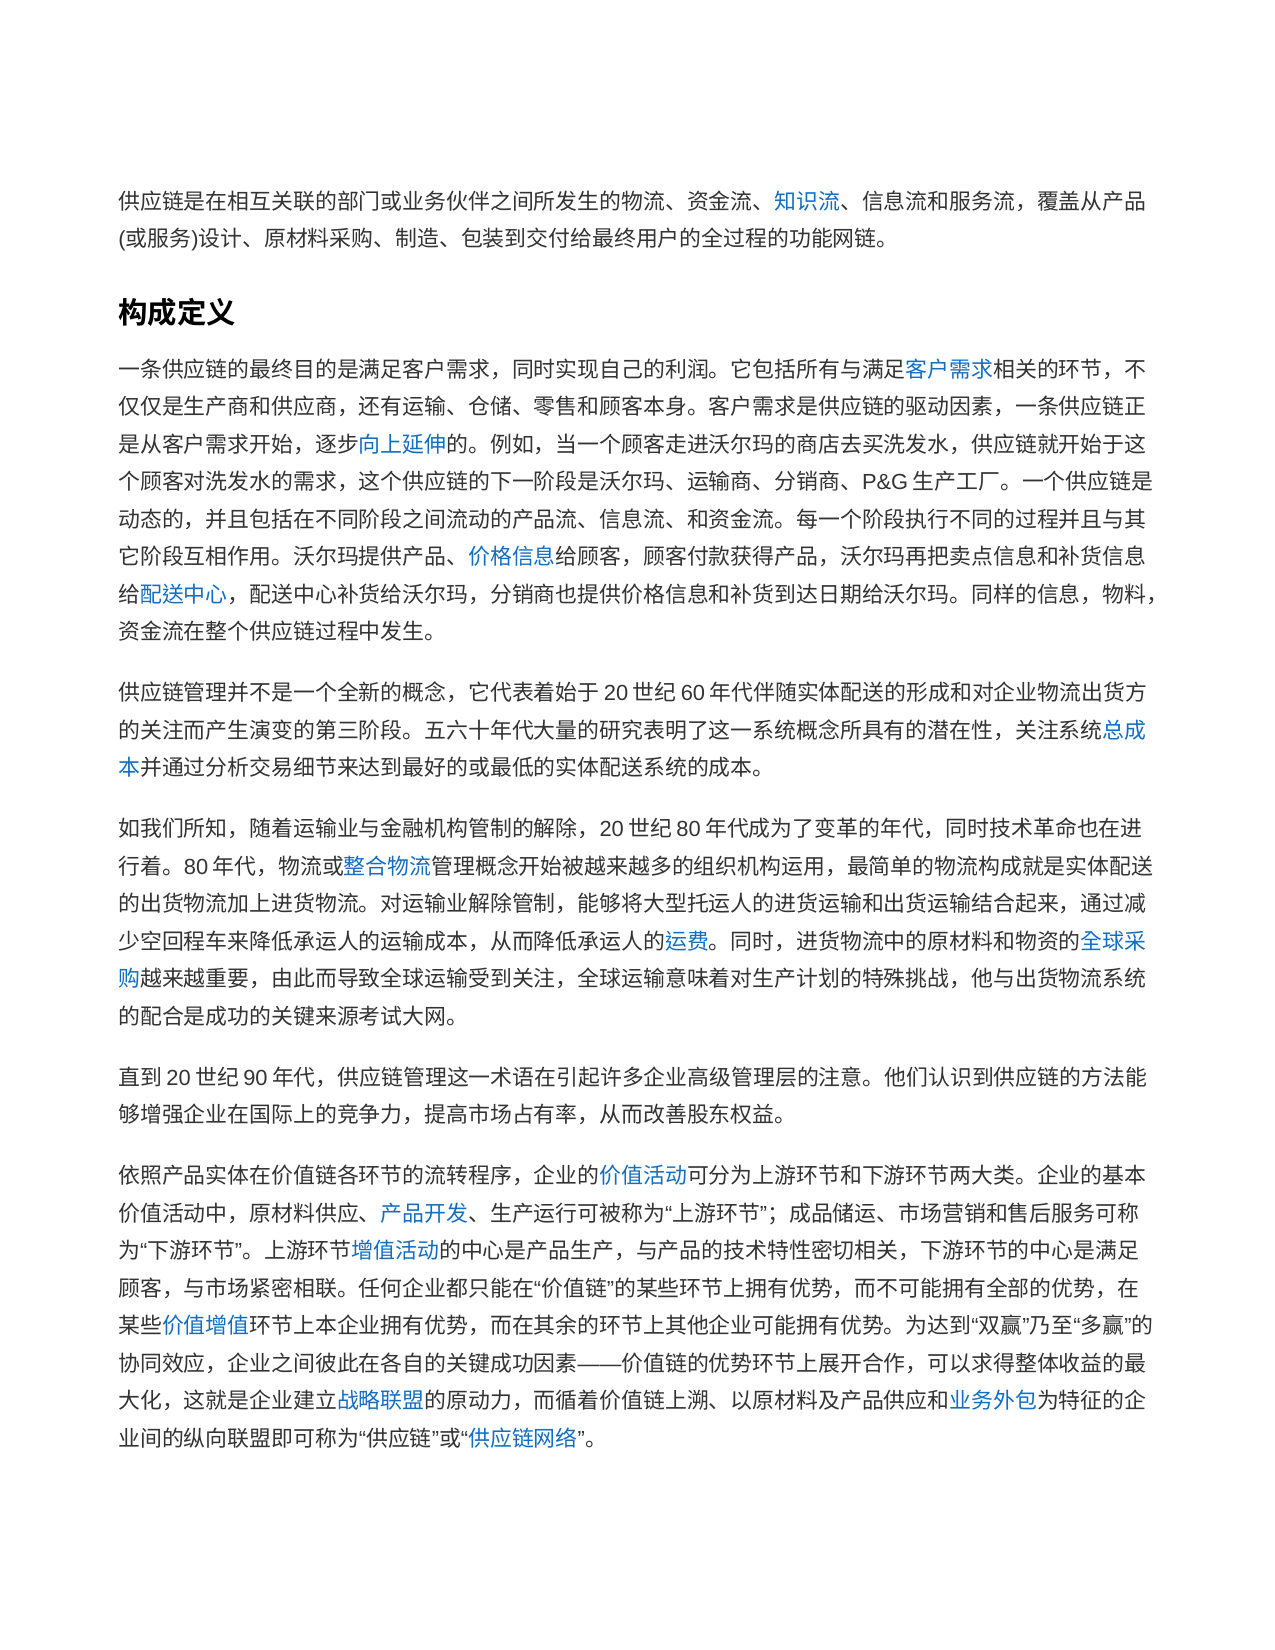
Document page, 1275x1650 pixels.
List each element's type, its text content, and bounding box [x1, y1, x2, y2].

text 直到20世纪90年代，供应链管理这一术语在引起许多企业高级管理层的注意。他们认识到供应链的方法能够增强企业在国际上的竞争力，提高市场占有率，从而改善股东权益。 [118, 1052, 1157, 1127]
text 一条供应链的最终目的是满足客户需求，同时实现自己的利润。它包括所有与满足客户需求相关的环节，不仅仅是生产商和供应商，还有运输、仓储、零售和顾客本身。客户需求是供应链的驱动因素，一条供应链正是从客户需求开始，逐步向上延伸的。例如，当一个顾客走进沃尔玛的商店去买洗发水，供应链就开始于这个顾客对洗发水的需求，这个供应链的下一阶段是沃尔玛、运输商、分销商、P&G生产工厂。一个供应链是动态的，并且包括在不同阶段之间流动的产品流、信息流、和资金流。每一个阶段执行不同的过程并且与其它阶段互相作用。沃尔玛提供产品、价格信息给顾客，顾客付款获得产品，沃尔玛再把卖点信息和补货信息给配送中心，配送中心补货给沃尔玛，分销商也提供价格信息和补货到达日期给沃尔玛。同样的信息，物料，资金流在整个供应链过程中发生。 [118, 344, 1157, 644]
text 供应链管理并不是一个全新的概念，它代表着始于20世纪60年代伴随实体配送的形成和对企业物流出货方的关注而产生演变的第三阶段。五六十年代大量的研究表明了这一系统概念所具有的潜在性，关注系统总成本并通过分析交易细节来达到最好的或最低的实体配送系统的成本。 [118, 668, 1157, 780]
text 依照产品实体在价值链各环节的流转程序，企业的价值活动可分为上游环节和下游环节两大类。企业的基本价值活动中，原材料供应、产品开发、生产运行可被称为“上游环节”；成品储运、市场营销和售后服务可称为“下游环节”。上游环节增值活动的中心是产品生产，与产品的技术特性密切相关，下游环节的中心是满足顾客，与市场紧密相联。任何企业都只能在“价值链”的某些环节上拥有优势，而不可能拥有全部的优势，在某些价值增值环节上本企业拥有优势，而在其余的环节上其他企业可能拥有优势。为达到“双赢”乃至“多赢”的协同效应，企业之间彼此在各自的关键成功因素――价值链的优势环节上展开合作，可以求得整体收益的最大化，这就是企业建立战略联盟的原动力，而循着价值链上溯、以原材料及产品供应和业务外包为特征的企业间的纵向联盟即可称为“供应链”或“供应链网络”。 [118, 1151, 1157, 1451]
text 供应链是在相互关联的部门或业务伙伴之间所发生的物流、资金流、知识流、信息流和服务流，覆盖从产品(或服务)设计、原材料采购、制造、包装到交付给最终用户的全过程的功能网链。 [118, 176, 1157, 251]
text 如我们所知，随着运输业与金融机构管制的解除，20世纪80年代成为了变革的年代，同时技术革命也在进行着。80年代，物流或整合物流管理概念开始被越来越多的组织机构运用，最简单的物流构成就是实体配送的出货物流加上进货物流。对运输业解除管制，能够将大型托运人的进货运输和出货运输结合起来，通过减少空回程车来降低承运人的运输成本，从而降低承运人的运费。同时，进货物流中的原材料和物资的全球采购越来越重要，由此而导致全球运输受到关注，全球运输意味着对生产计划的特殊挑战，他与出货物流系统的配合是成功的关键来源考试大网。 [118, 804, 1157, 1029]
subtitle 构成定义 [118, 289, 1157, 332]
